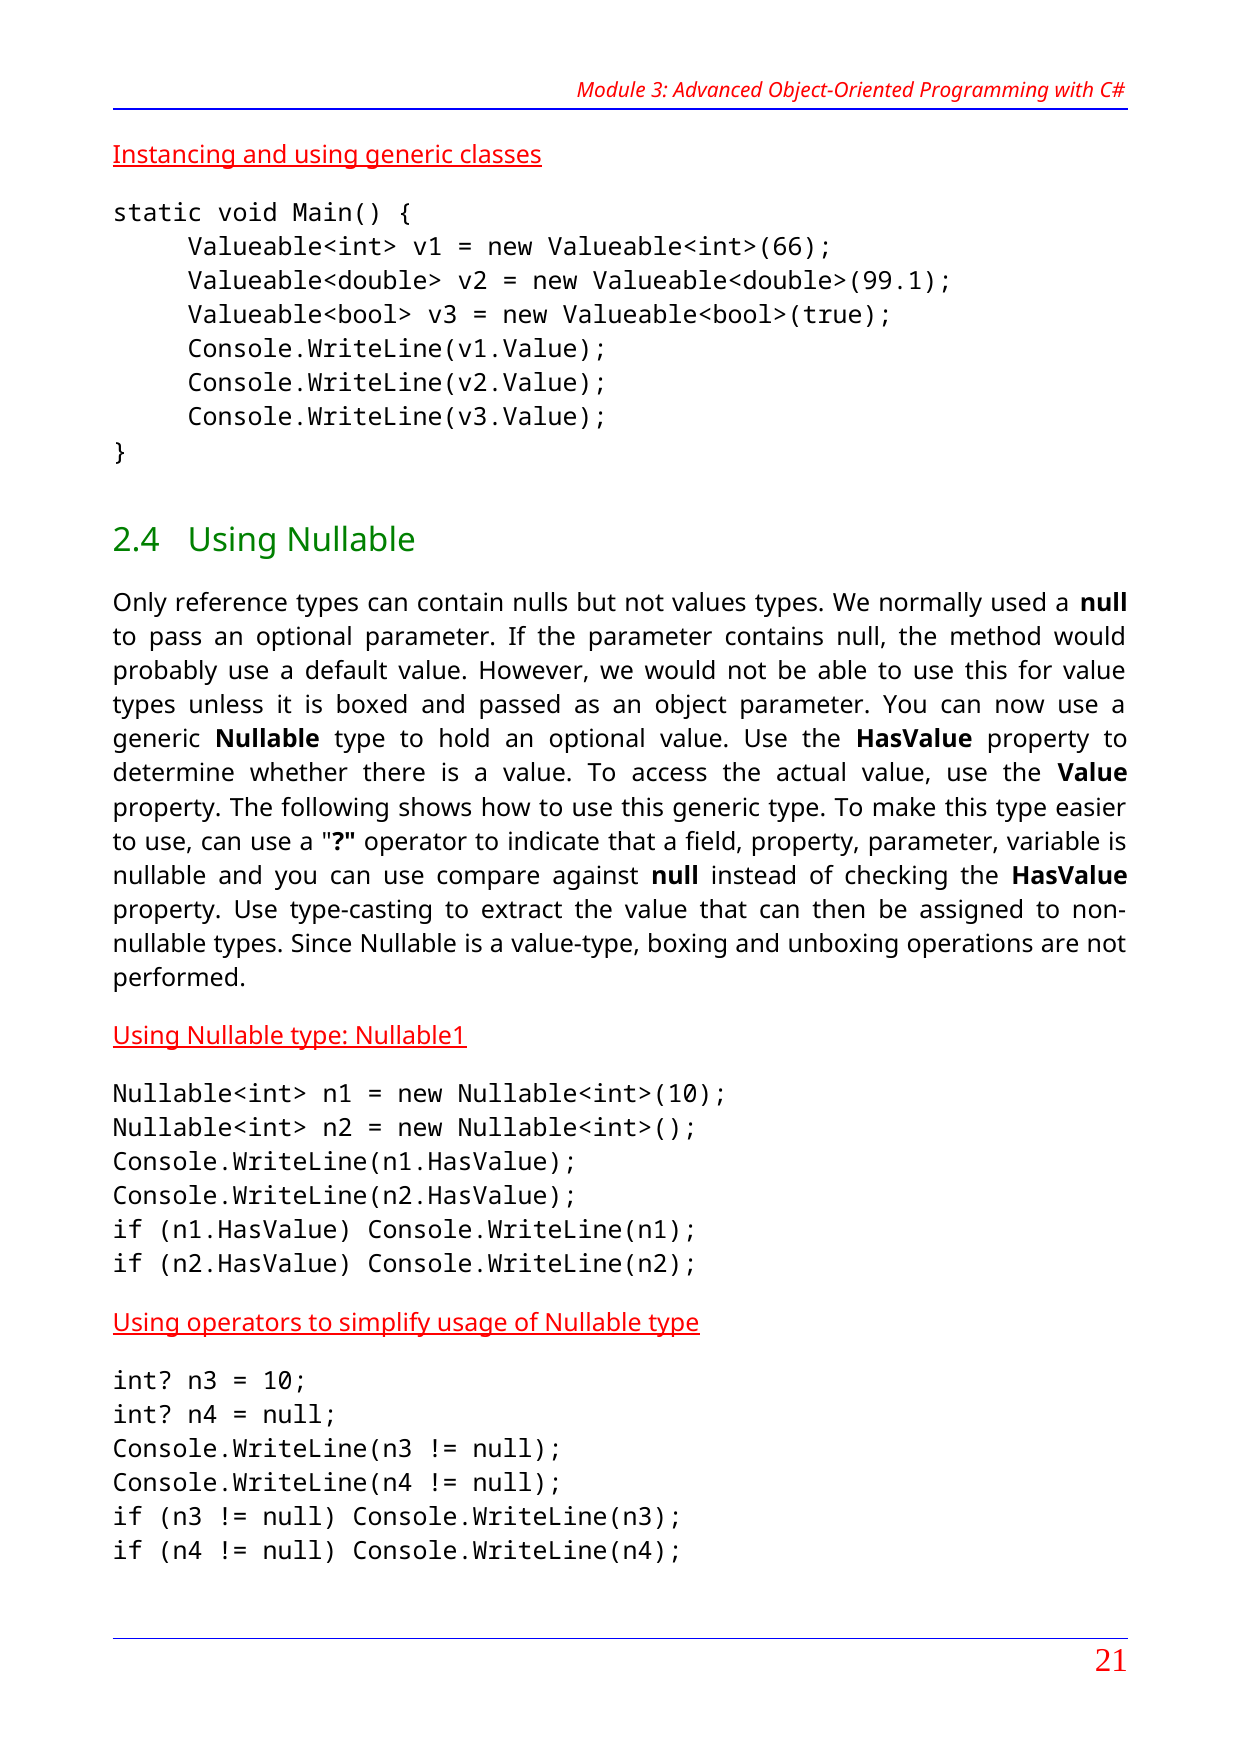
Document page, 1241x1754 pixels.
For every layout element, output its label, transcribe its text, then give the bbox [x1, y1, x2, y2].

text Valueable<bool> v3 = new Valueable<bool>(true); [112, 297, 1128, 331]
text Nullable<int> n1 = new Nullable<int>(10); [112, 1076, 1128, 1110]
text Console.WriteLine(n4 != null); [112, 1464, 1128, 1498]
text Console.WriteLine(v1.Value); [112, 331, 1128, 365]
text } [112, 433, 1128, 467]
text static void Main() { [112, 195, 1128, 229]
text Console.WriteLine(n1.HasValue); [112, 1144, 1128, 1178]
text int? n3 = 10; [112, 1362, 1128, 1396]
text Valueable<int> v1 = new Valueable<int>(66); [112, 229, 1128, 263]
text Console.WriteLine(v3.Value); [112, 399, 1128, 433]
text if (n2.HasValue) Console.WriteLine(n2); [112, 1246, 1128, 1280]
text Console.WriteLine(v2.Value); [112, 365, 1128, 399]
text Using Nullable type: Nullable1 [112, 1018, 1128, 1052]
text if (n3 != null) Console.WriteLine(n3); [112, 1498, 1128, 1533]
text int? n4 = null; [112, 1396, 1128, 1430]
text Instancing and using generic classes [112, 137, 1128, 171]
text Nullable<int> n2 = new Nullable<int>(); [112, 1110, 1128, 1144]
text if (n4 != null) Console.WriteLine(n4); [112, 1533, 1128, 1567]
text if (n1.HasValue) Console.WriteLine(n1); [112, 1212, 1128, 1246]
text Valueable<double> v2 = new Valueable<double>(99.1); [112, 263, 1128, 297]
text Console.WriteLine(n3 != null); [112, 1430, 1128, 1464]
list Using Nullable [112, 515, 1128, 561]
text Console.WriteLine(n2.HasValue); [112, 1178, 1128, 1212]
text Using operators to simplify usage of Nullable type [112, 1304, 1128, 1338]
text Only reference types can contain nulls but not values types. We normally used a null to pass an optional parameter. If the parameter contains null, the method would probably use a default value. However, we would not be able to use this for value types unless it is boxed and passed as an object parameter. You can now use a generic Nullable type to hold an optional value. Use the HasValue property to determine whether there is a value. To access the actual value, use the Value property. The following shows how to use this generic type. To make this type easier to use, can use a "?" operator to indicate that a field, property, parameter, variable is nullable and you can use compare against null instead of checking the HasValue property. Use type-casting to extract the value that can then be assigned to non-nullable types. Since Nullable is a value-type, boxing and unboxing operations are not performed. [112, 585, 1128, 993]
